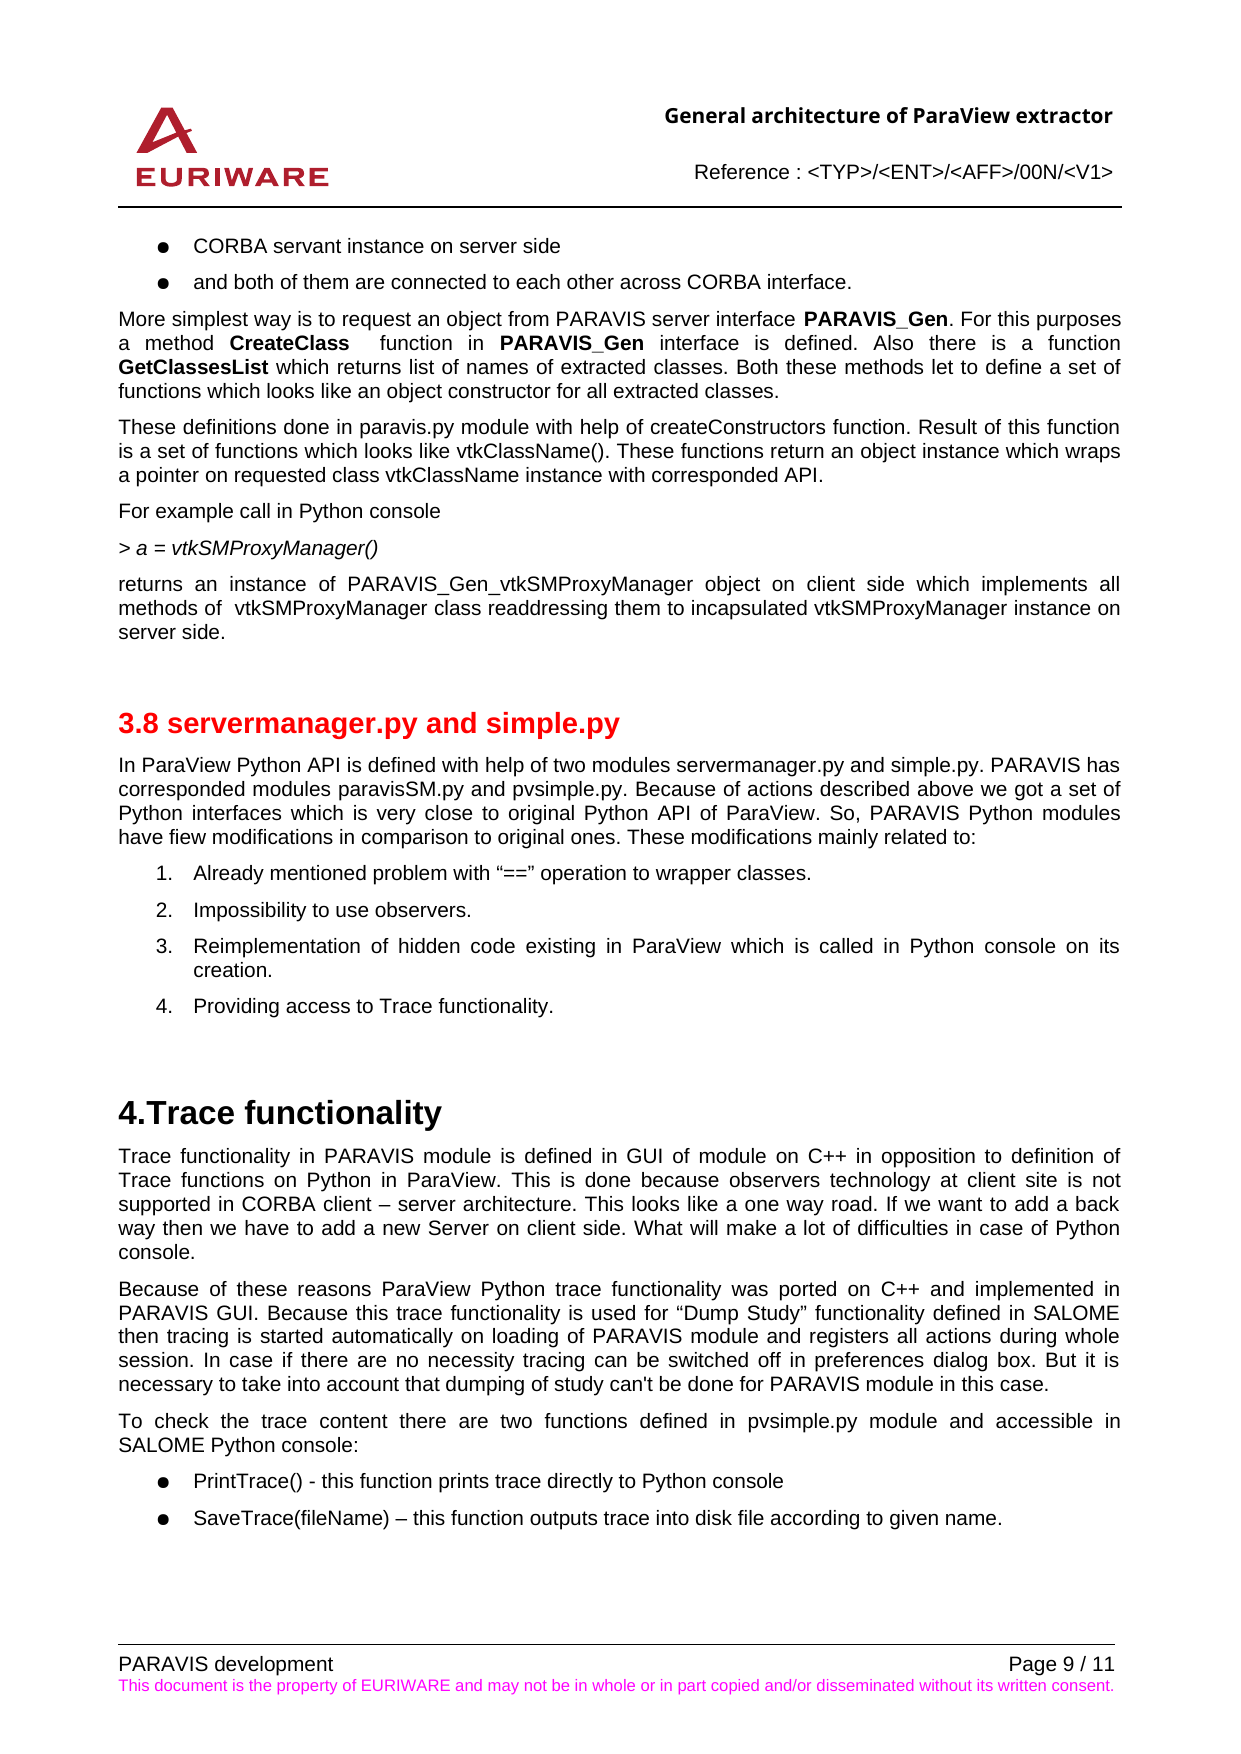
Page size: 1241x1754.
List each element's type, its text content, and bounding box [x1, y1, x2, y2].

list PrintTrace() - this function prints trace directly to Python console [156, 1469, 1122, 1493]
text In ParaView Python API is defined with help of two modules servermanager.py and simple.py. PARAVIS has corresponded modules paravisSM.py and pvsimple.py. Because of actions described above we got a set of Python interfaces which is very close to original Python API of ParaView. So, PARAVIS Python modules have fiew modifications in comparison to original ones. These modifications mainly related to: [118, 753, 1122, 848]
list Already mentioned problem with “==” operation to wrapper classes. [156, 861, 1122, 885]
text returns an instance of PARAVIS_Gen_vtkSMProxyManager object on client side which implements all methods of vtkSMProxyManager class readdressing them to incapsulated vtkSMProxyManager instance on server side. [118, 572, 1122, 644]
subtitle servermanager.py and simple.py [118, 707, 1122, 740]
list Reimplementation of hidden code existing in ParaView which is called in Python console on its creation. [156, 934, 1122, 982]
text Because of these reasons ParaView Python trace functionality was ported on C++ and implemented in PARAVIS GUI. Because this trace functionality is used for “Dump Study” functionality defined in SALOME then tracing is started automatically on loading of PARAVIS module and registers all actions during whole session. In case if there are no necessity tracing can be switched off in preferences dialog box. But it is necessary to take into account that dumping of study can't be done for PARAVIS module in this case. [118, 1276, 1122, 1396]
list Providing access to Trace functionality. [156, 994, 1122, 1018]
text More simplest way is to request an object from PARAVIS server interface PARAVIS_Gen. For this purposes a method CreateClass function in PARAVIS_Gen interface is defined. Also there is a function GetClassesList which returns list of names of extracted classes. Both these methods let to define a set of functions which looks like an object constructor for all extracted classes. [118, 307, 1122, 402]
text For example call in Python console [118, 499, 1122, 523]
list CORBA servant instance on server side [156, 234, 1122, 258]
text > a = vtkSMProxyManager() [118, 536, 1122, 560]
list SaveTrace(fileName) – this function outputs trace into disk file according to given name. [156, 1506, 1122, 1529]
text To check the trace content there are two functions defined in pvsimple.py module and accessible in SALOME Python console: [118, 1409, 1122, 1457]
list and both of them are connected to each other across CORBA interface. [156, 270, 1122, 294]
text Trace functionality in PARAVIS module is defined in GUI of module on C++ in opposition to definition of Trace functions on Python in ParaView. This is done because observers technology at client site is not supported in CORBA client – server architecture. This looks like a one way road. If we want to add a back way then we have to add a new Server on client side. What will make a lot of difficulties in case of Python console. [118, 1144, 1122, 1264]
subtitle Trace functionality [118, 1093, 1122, 1132]
text These definitions done in paravis.py module with help of createConstructors function. Result of this function is a set of functions which looks like vtkClassName(). These functions return an object instance which wraps a pointer on requested class vtkClassName instance with corresponded API. [118, 415, 1122, 487]
list Impossibility to use observers. [156, 897, 1122, 921]
